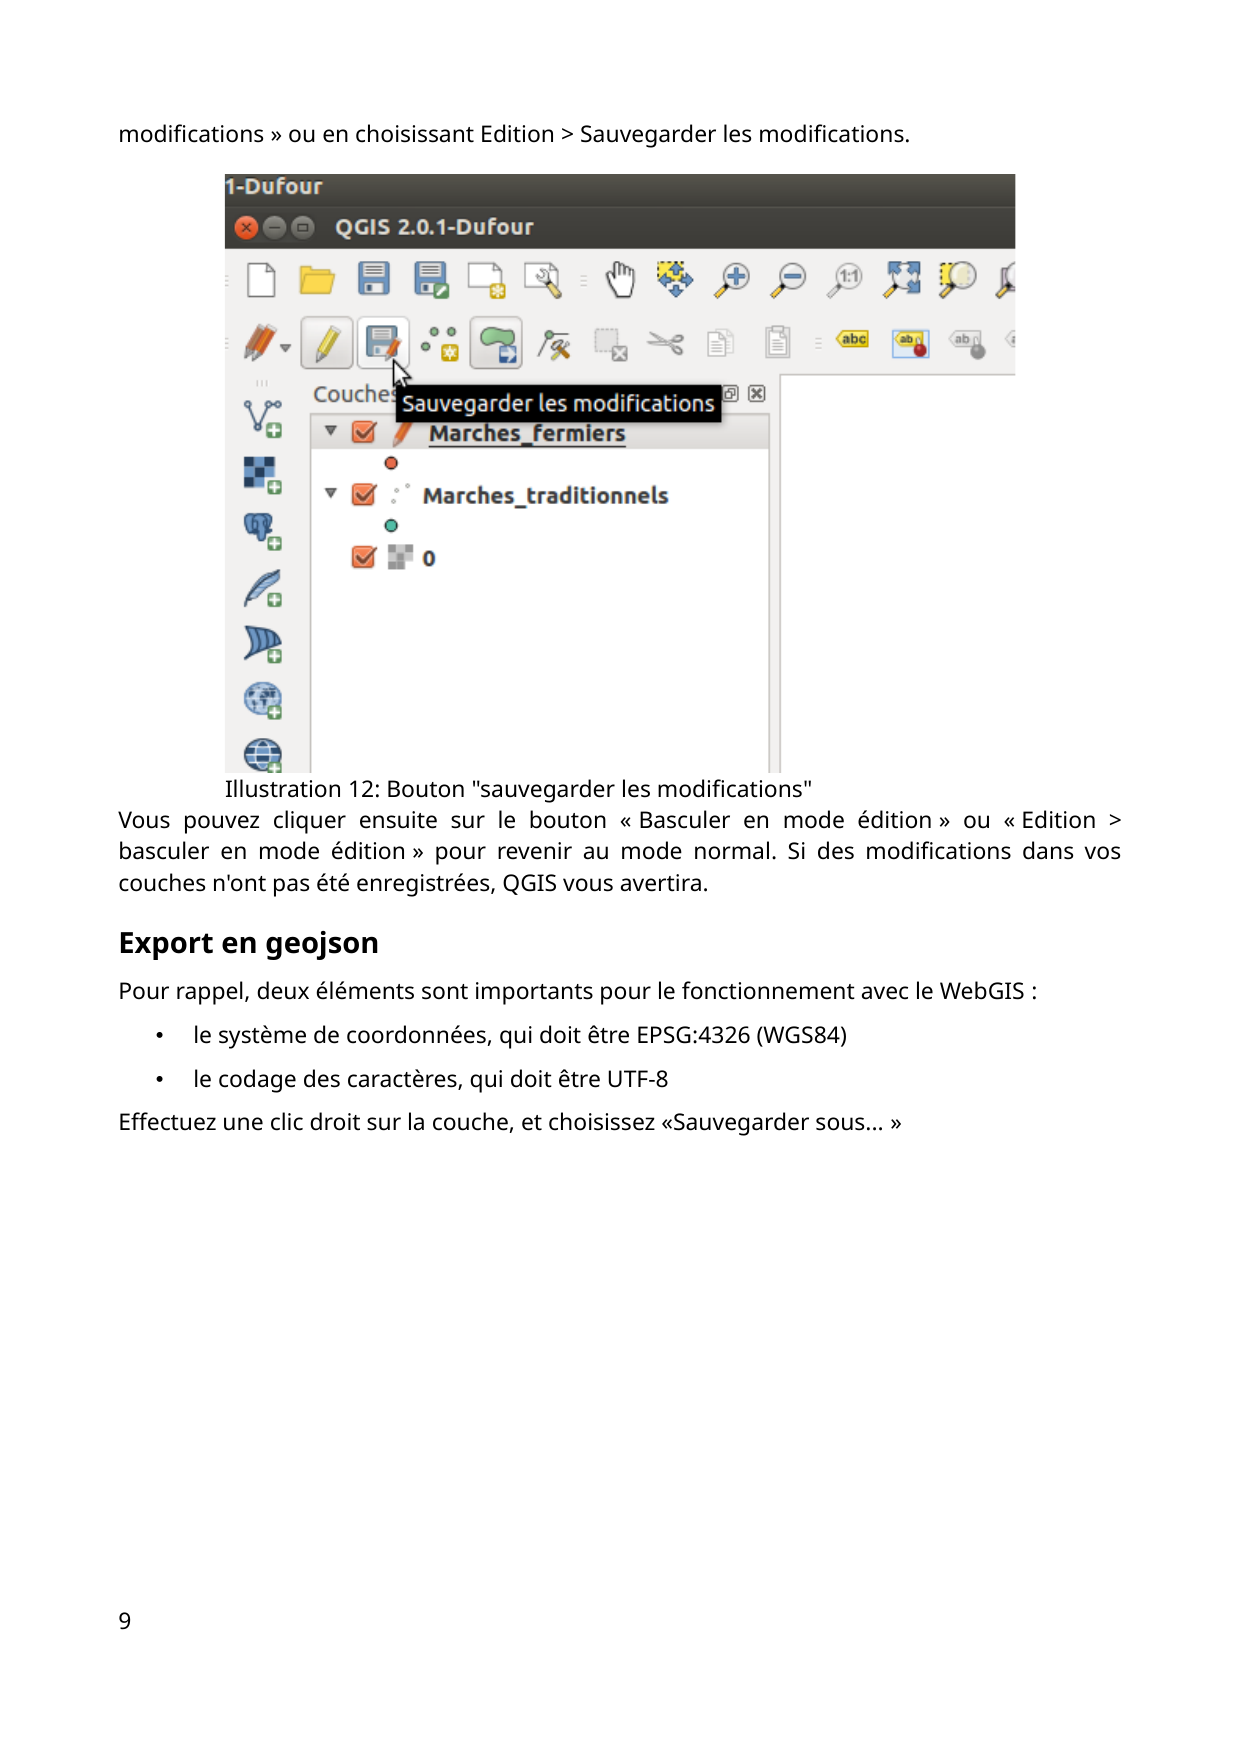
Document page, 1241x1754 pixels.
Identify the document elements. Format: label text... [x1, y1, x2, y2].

text Illustration 12: Bouton "sauvegarder les modifications" [225, 773, 1015, 804]
subtitle Export en geojson [118, 923, 1122, 962]
text modifications » ou en choisissant Edition > Sauvegarder les modifications. [118, 118, 1122, 149]
text Vous pouvez cliquer ensuite sur le bouton « Basculer en mode édition » ou « Edition > basculer en mode édition » pour revenir au mode normal. Si des modifications dans vos couches n'ont pas été enregistrées, QGIS vous avertira. [118, 162, 1122, 898]
picture [224, 174, 1016, 773]
list le système de coordonnées, qui doit être EPSG:4326 (WGS84) [156, 1019, 1122, 1050]
text Pour rappel, deux éléments sont importants pour le fonctionnement avec le WebGIS : [118, 975, 1122, 1006]
text Effectuez une clic droit sur la couche, et choisissez «Sauvegarder sous... » [118, 1106, 1122, 1137]
list le codage des caractères, qui doit être UTF-8 [156, 1062, 1122, 1094]
